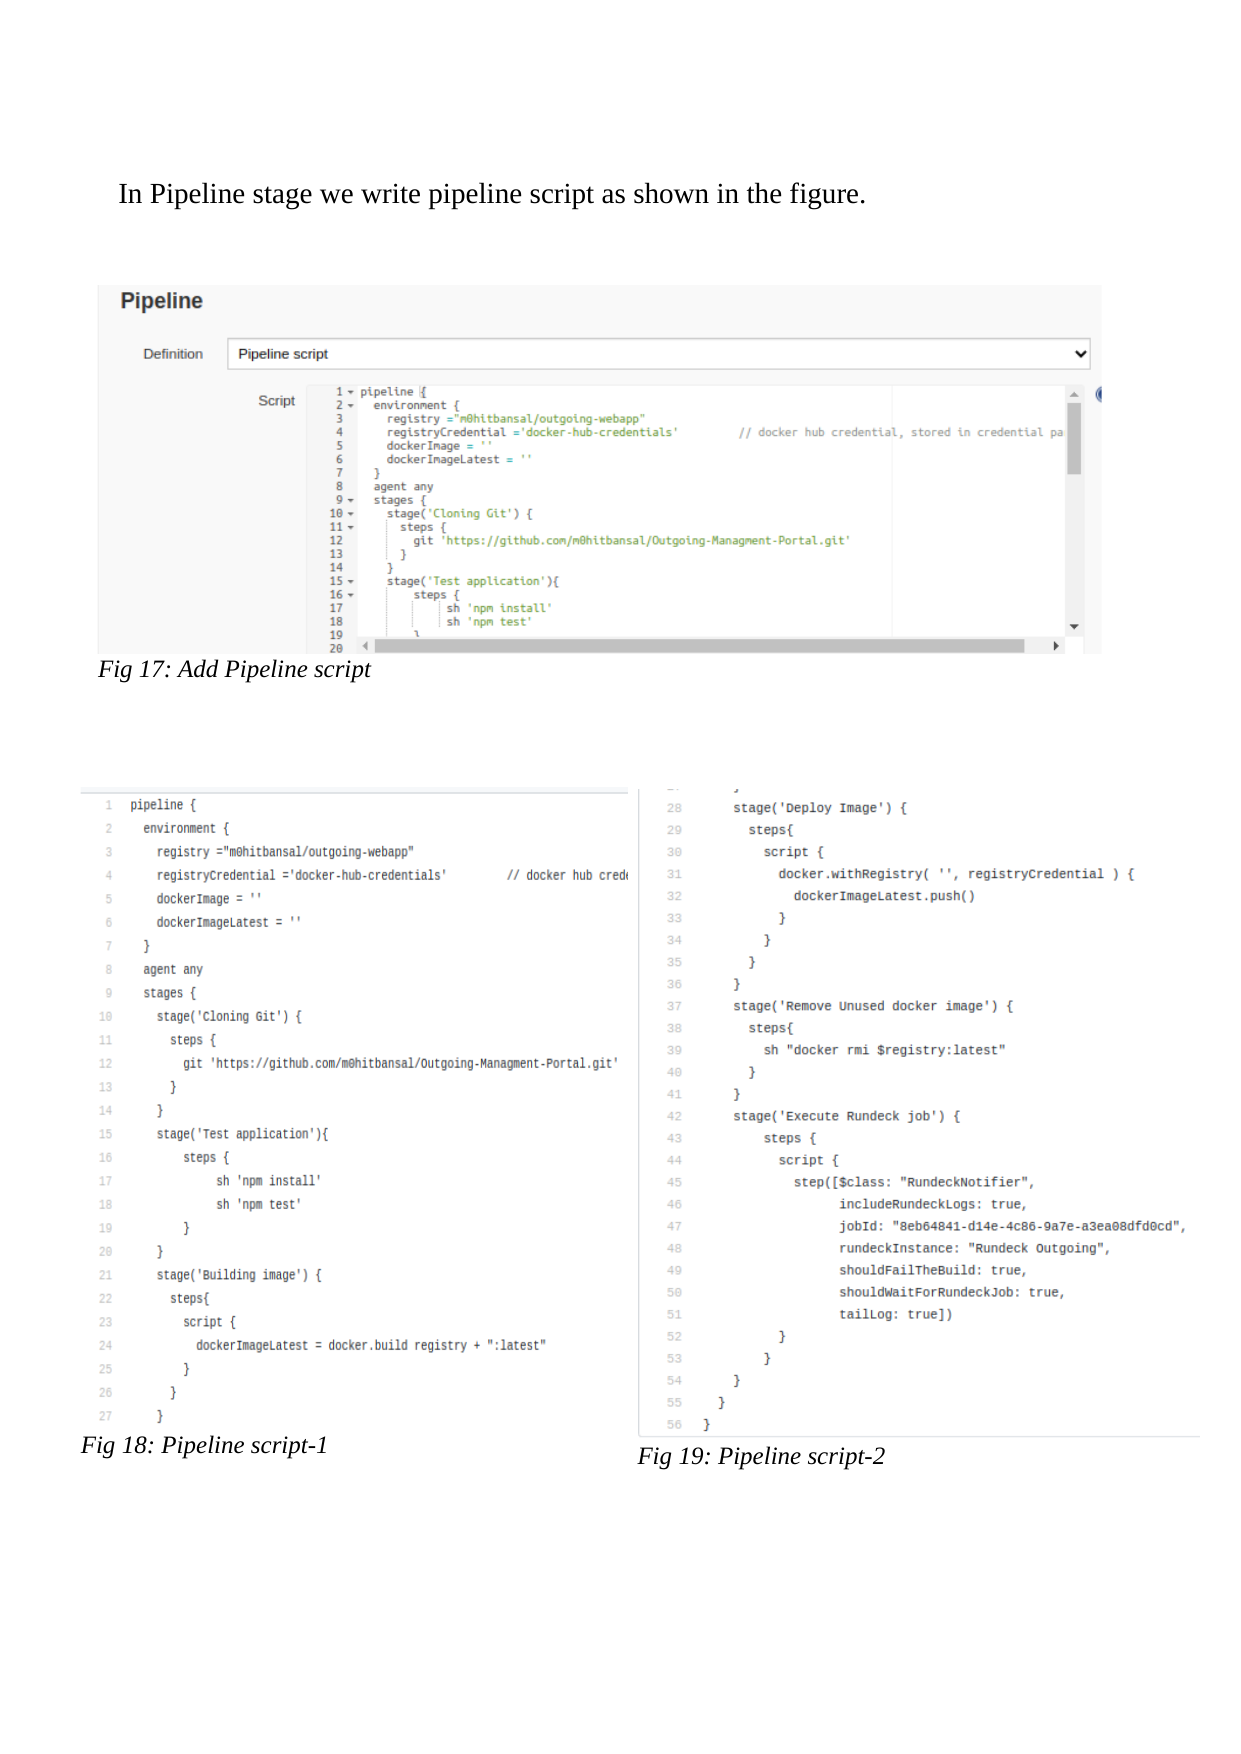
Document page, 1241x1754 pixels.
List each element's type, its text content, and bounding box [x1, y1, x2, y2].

picture [80, 787, 628, 1431]
text Fig 18: Pipeline script-1 [81, 1431, 628, 1459]
text Fig 17: Add Pipeline script [98, 654, 1102, 683]
text In Pipeline stage we write pipeline script as shown in the figure. [118, 176, 1122, 210]
picture [637, 789, 1200, 1441]
text Fig 19: Pipeline script-2 [637, 1441, 1200, 1470]
picture [97, 285, 1102, 654]
